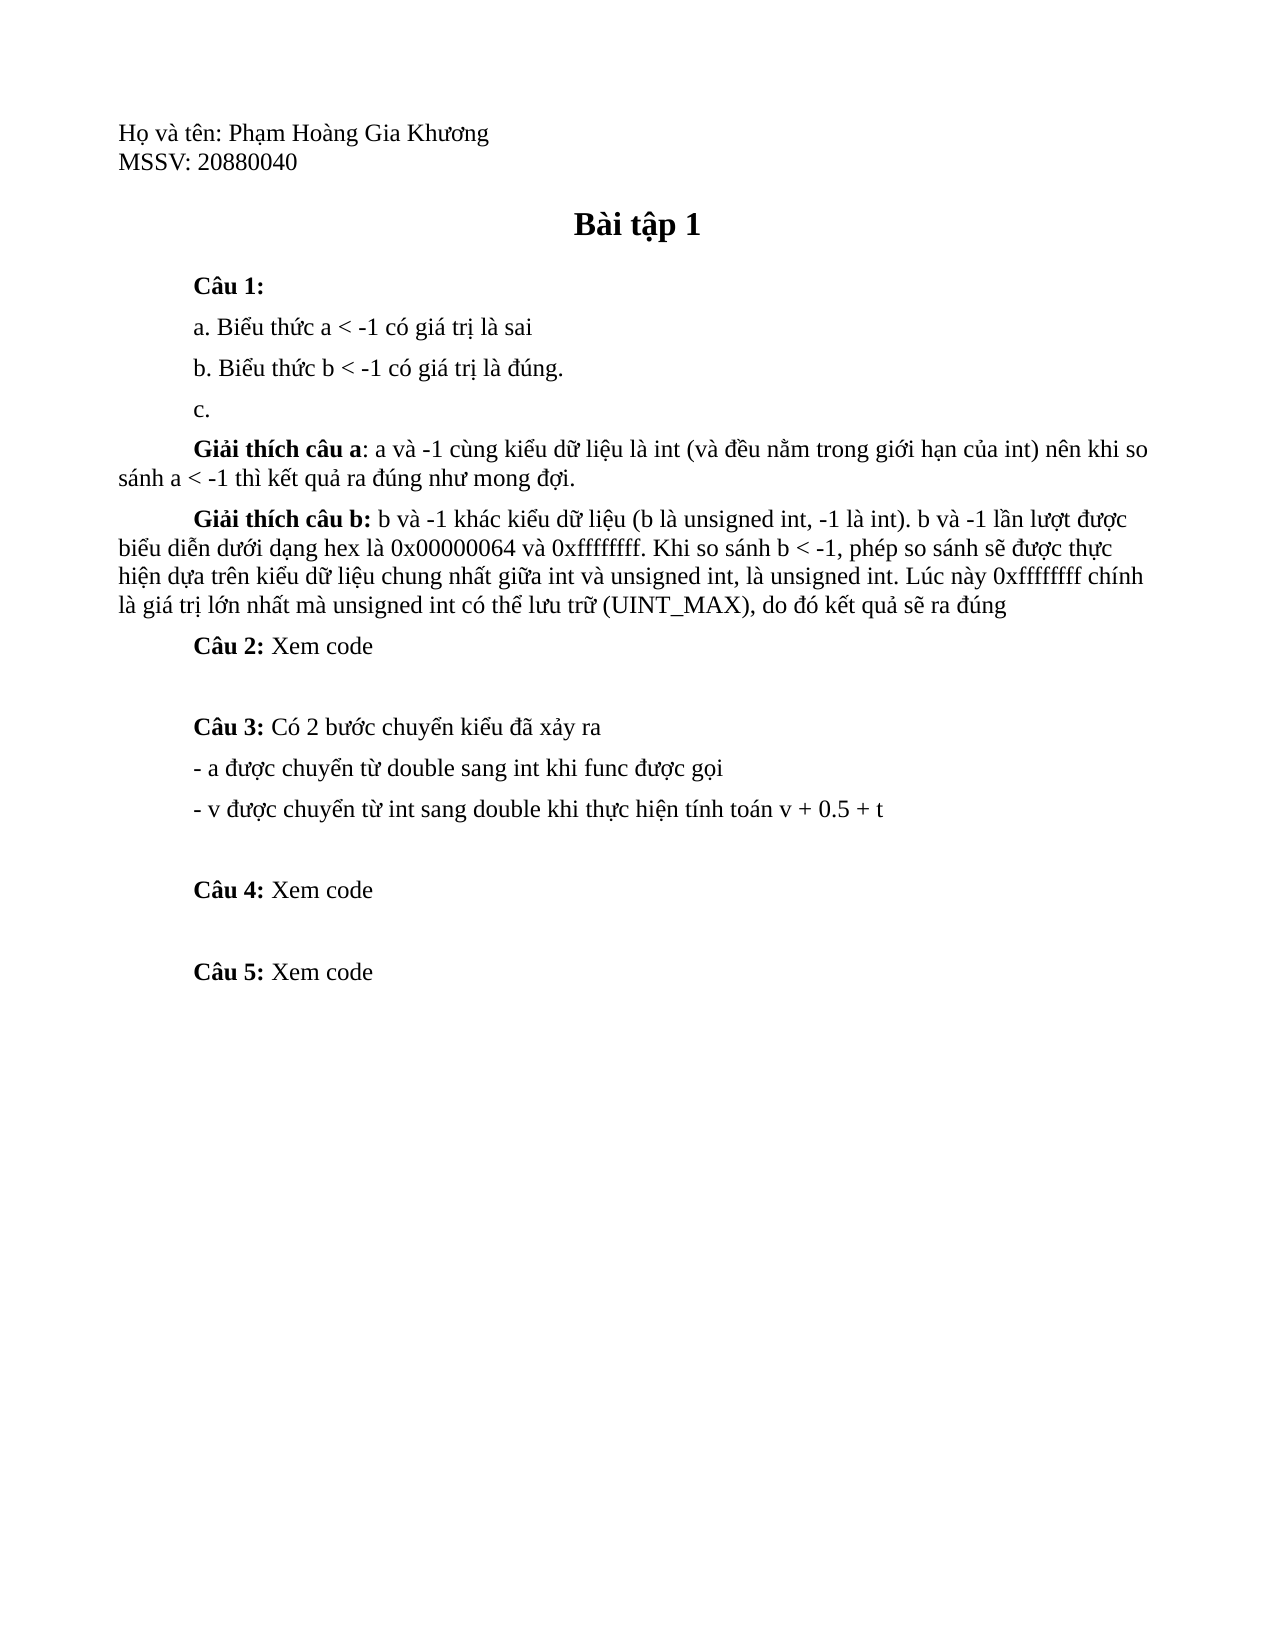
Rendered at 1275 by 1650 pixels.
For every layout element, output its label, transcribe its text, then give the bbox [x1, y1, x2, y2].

text Giải thích câu b: b và -1 khác kiểu dữ liệu (b là unsigned int, -1 là int). b và -1 lần lượt được biểu diễn dưới dạng hex là 0x00000064 và 0xffffffff. Khi so sánh b < -1, phép so sánh sẽ được thực hiện dựa trên kiểu dữ liệu chung nhất giữa int và unsigned int, là unsigned int. Lúc này 0xffffffff chính là giá trị lớn nhất mà unsigned int có thể lưu trữ (UINT_MAX), do đó kết quả sẽ ra đúng [118, 504, 1157, 619]
text - a được chuyển từ double sang int khi func được gọi [118, 753, 1157, 782]
text Bài tập 1 [118, 204, 1157, 243]
text MSSV: 20880040 [118, 147, 1157, 176]
text - v được chuyển từ int sang double khi thực hiện tính toán v + 0.5 + t [118, 794, 1157, 822]
text Câu 4: Xem code [118, 875, 1157, 904]
text c. [118, 394, 1157, 422]
text Câu 5: Xem code [118, 957, 1157, 985]
text b. Biểu thức b < -1 có giá trị là đúng. [118, 353, 1157, 382]
text a. Biểu thức a < -1 có giá trị là sai [118, 312, 1157, 341]
text Câu 1: [118, 271, 1157, 300]
text Họ và tên: Phạm Hoàng Gia Khương [118, 118, 1157, 147]
text Câu 2: Xem code [118, 631, 1157, 659]
text Câu 3: Có 2 bước chuyển kiểu đã xảy ra [118, 712, 1157, 741]
text Giải thích câu a: a và -1 cùng kiểu dữ liệu là int (và đều nằm trong giới hạn của int) nên khi so sánh a < -1 thì kết quả ra đúng như mong đợi. [118, 434, 1157, 492]
